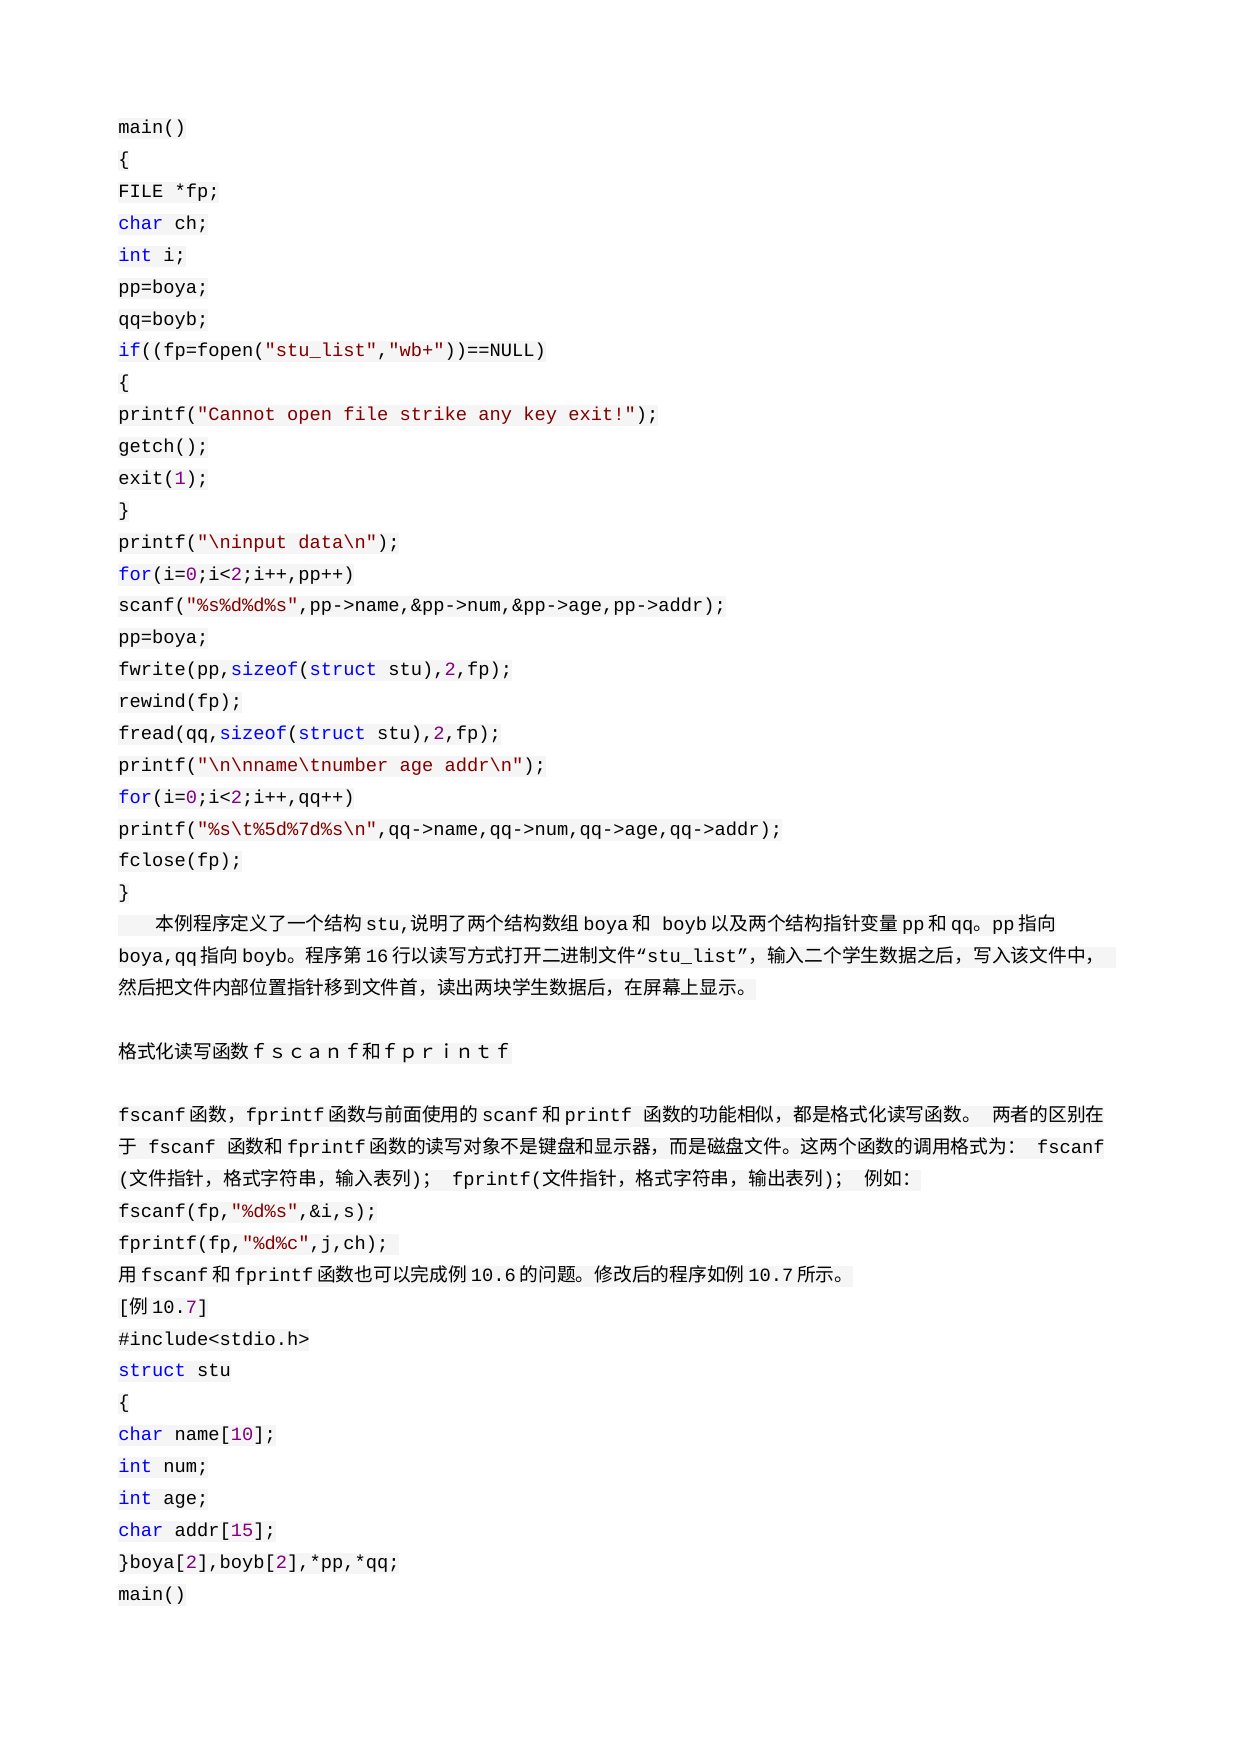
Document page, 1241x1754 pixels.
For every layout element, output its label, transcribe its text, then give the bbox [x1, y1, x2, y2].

text 文件 文件的基本概念 所谓“文件”是指一组相关数据的有序集合。 这个数据集有一个名称，叫做文件名。 实际上在前面的各章中我们已经多次使用了文件，例如源程序文件、目标文件、可执行文件、库文件 (头文件)等。文件通常是驻留在外部介质(如磁盘等)上的， 在使用时才调入内存中来。从不同的角度可对文件作不同的分类。从用户的角度看，文件可分为普通文件和设备文件两种。 普通文件是指驻留在磁盘或其它外部介质上的一个有序数据集，可以是源文件、目标文件、可执行程序； 也可以是一组待输入处理的原始数据，或者是一组输出的结果。对于源文件、目标文件、可执行程序可以称作程序文件，对输入输出数据可称作数据文件。 设备文件是指与主机相联的各种外部设备，如显示器、打印机、键盘等。在操作系统中，把外部设备也看作是一个文件来进行管理，把它们的输入、输出等同于对磁盘文件的读和写。通常把显示器定义为标准输出文件， 一般情况下在屏幕上显示有关信息就是向标准输出文件输出。如前面经常使用的printf,putchar 函数就是这类输出。键盘通常被指定标准的输入文件， 从键盘上输入就意味着从标准输入文件上输入数据。scanf,getchar函数就属于这类输入。 从文件编码的方式来看，文件可分为ASCII码文件和二进制码文件两种。 ASCII文件也称为文本文件，这种文件在磁盘中存放时每个字符对应一个字节，用于存放对应的ASCII码。例如，数5678的存储形式为： ASC码： 00110101 00110110 00110111 00111000 ↓ ↓ ↓ ↓ 十进制码： 5 6 7 8 共占用4个字节。ASCII码文件可在屏幕上按字符显示， 例如源程序文件就是ASCII文件，用DOS命令TYPE可显示文件的内容。 由于是按字符显示，因此能读懂文件内容。 二进制文件是按二进制的编码方式来存放文件的。 例如， 数5678的存储形式为： 00010110 00101110只占二个字节。二进制文件虽然也可在屏幕上显示， 但其内容无法读懂。C系统在处理这些文件时，并不区分类型，都看成是字符流，按字节进行处理。 输入输出字符流的开始和结束只由程序控制而不受物理符号(如回车符)的控制。 因此也把这种文件称作“流式文件”。 本章讨论流式文件的打开、关闭、读、写、 定位等各种操作。文件指针在Ｃ语言中用一个指针变量指向一个文件， 这个指针称为文件指针。通过文件指针就可对它所指的文件进行各种操作。定义说明文件指针的一般形式为： FILE* 指针变量标识符； 其中FILE应为大写，它实际上是由系统定义的一个结构，该结构中含有文件名、文件状态和文件当前位置等信息。 在编写源程序时不必关心FILE结构的细节。例如：FILE *fp； 表示fp是指向FILE结构的指针变量，通过fp 即可找存放某个文件信息的结构变量，然后按结构变量提供的信息找到该文件， 实施对文件的操作。习惯上也笼统地把fp称为指向一个文件的指针。文件的打开与关闭文件在进行读写操作之前要先打开，使用完毕要关闭。 所谓打开文件，实际上是建立文件的各种有关信息，并使文件指针指向该文件，以便进行其它操作。关闭文件则断开指针与文件之间的联系，也就禁止再对该文件进行操作。 在Ｃ语言中，文件操作都是由库函数来完成的。 在本章内将介绍主要的文件操作函数。 文件打开函数ｆｏｐｅｎ fopen函数用来打开一个文件，其调用的一般形式为：文件指针名=fopen(文件名，使用文件方式) 其中，“文件指针名”必须是被说明为FILE 类型的指针变量，“文件名”是被打开文件的文件名。 “使用文件方式”是指文件的类型和操作要求。“文件名”是字符串常量或字符串数组。例如： FILE *fp； fp=("file a","r"); 其意义是在当前目录下打开文件file a，只允许进行“读”操作，并使fp指向该文件。 又如： FILE *fphzk fphzk=("c:\\hzk16',"rb") 其意义是打开C驱动器磁盘的根目录下的文件hzk16， 这是一个二进制文件，只允许按二进制方式进行读操作。两个反斜线“\\ ”中的第一个表示转义字符，第二个表示根目录。使用文件的方式共有12种，下面给出了它们的符号和意义。 文件使用方式 意 义 “rt” 只读打开一个文本文件，只允许读数据 “wt” 只写打开或建立一个文本文件，只允许写数据 “at” 追加打开一个文本文件，并在文件末尾写数据 “rb” 只读打开一个二进制文件，只允许读数据 “wb” 只写打开或建立一个二进制文件，只允许写数据 “ab” 追加打开一个二进制文件，并在文件末尾写数据 “rt+” 读写打开一个文本文件，允许读和写 “wt+” 读写打开或建立一个文本文件，允许读写 “at+” 读写打开一个文本文件，允许读，或在文件末追加数 据 “rb+” 读写打开一个二进制文件，允许读和写 “wb+” 读写打开或建立一个二进制文件，允许读和写 “ab+” 读写打开一个二进制文件，允许读，或在文件末追加数据 对于文件使用方式有以下几点说明： 1. 文件使用方式由r,w,a,t,b，+六个字符拼成，各字符的含义是： r(read): 读 w(write): 写 a(append): 追加 t(text): 文本文件，可省略不写 b(banary): 二进制文件 +: 读和写 2. 凡用“r”打开一个文件时，该文件必须已经存在， 且只能从该文件读出。 3. 用“w”打开的文件只能向该文件写入。 若打开的文件不存在，则以指定的文件名建立该文件，若打开的文件已经存在，则将该文件删去，重建一个新文件。 4. 若要向一个已存在的文件追加新的信息，只能用“a ”方式打开文件。但此时该文件必须是存在的，否则将会出错。 5. 在打开一个文件时，如果出错，fopen将返回一个空指针值NULL。在程序中可以用这一信息来判别是否完成打开文件的工作，并作相应的处理。因此常用以下程序段打开文件： if((fp=fopen("c:\\hzk16","rb")==NULL) { printf("\nerror on open c:\\hzk16 file!"); getch(); exit(1); } 这段程序的意义是，如果返回的指针为空，表示不能打开C盘根目录下的hzk16文件，则给出提示信息“error on open c:\ hzk16file!”，下一行getch()的功能是从键盘输入一个字符，但不在屏幕上显示。在这里，该行的作用是等待，只有当用户从键盘敲任一键时，程序才继续执行， 因此用户可利用这个等待时间阅读出错提示。敲键后执行exit(1)退出程序。 6. 把一个文本文件读入内存时，要将ASCII码转换成二进制码， 而把文件以文本方式写入磁盘时，也要把二进制码转换成ASCII码，因此文本文件的读写要花费较多的转换时间。对二进制文件的读写不存在这种转换。 7. 标准输入文件(键盘)，标准输出文件(显示器 )，标准出错输出(出错信息)是由系统打开的，可直接使用。文件关闭函数ｆｃｌｏｓｅ文件一旦使用完毕，应用关闭文件函数把文件关闭， 以避免文件的数据丢失等错误。 fclose函数 调用的一般形式是： fclose(文件指针)； 例如： fclose(fp); 正常完成关闭文件操作时，fclose函数返回值为0。如返回非零值则表示有错误发生。文件的读写对文件的读和写是最常用的文件操作。 在Ｃ语言中提供了多种文件读写的函数： ·字符读写函数 ：fgetc和fputc ·字符串读写函数：fgets和fputs ·数据块读写函数：freed和fwrite ·格式化读写函数：fscanf和fprinf 下面分别予以介绍。使用以上函数都要求包含头文件stdio.h。字符读写函数ｆｇｅｔｃ和ｆｐｕｔｃ字符读写函数是以字符(字节)为单位的读写函数。 每次可从文件读出或向文件写入一个字符。 一、读字符函数fgetc fgetc函数的功能是从指定的文件中读一个字符，函数调用的形式为：字符变量=fgetc(文件指针)； 例如：ch=fgetc(fp);其意义是从打开的文件fp中读取一个字符并送入ch中。 对于fgetc函数的使用有以下几点说明： 1. 在fgetc函数调用中，读取的文件必须是以读或读写方式打开的。 2. 读取字符的结果也可以不向字符变量赋值，例如：fgetc(fp);但是读出的字符不能保存。 3. 在文件内部有一个位置指针。用来指向文件的当前读写字节。在文件打开时，该指针总是指向文件的第一个字节。使用fgetc 函数后， 该位置指针将向后移动一个字节。 因此可连续多次使用fgetc函数，读取多个字符。 应注意文件指针和文件内部的位置指针不是一回事。文件指针是指向整个文件的，须在程序中定义说明，只要不重新赋值，文件指针的值是不变的。文件内部的位置指针用以指示文件内部的当前读写位置，每读写一次，该指针均向后移动，它不需在程序中定义说明，而是由系统自动设置的。 [例10.1]读入文件e10-1.c，在屏幕上输出。 #include<stdio.h> main() { FILE *fp; char ch; if((fp=fopen("e10_1.c","rt"))==NULL) { printf("Cannot open file strike any key exit!"); getch(); exit(1); } ch=fgetc(fp); while (ch!=EOF) { putchar(ch); ch=fgetc(fp); } fclose(fp); } 本例程序的功能是从文件中逐个读取字符，在屏幕上显示。 程序定义了文件指针fp,以读文本文件方式打开文件“e10_1.c”， 并使fp指向该文件。如打开文件出错， 给出提示并退出程序。程序第12行先读出一个字符，然后进入循环，只要读出的字符不是文件结束标志(每个文件末有一结束标志EOF)就把该字符显示在屏幕上，再读入下一字符。每读一次，文件内部的位置指针向后移动一个字符，文件结束时，该指针指向EOF。执行本程序将显示整个文件。 二、写字符函数fputc fputc函数的功能是把一个字符写入指定的文件中，函数调用的形式为： fputc(字符量，文件指针)； 其中，待写入的字符量可以是字符常量或变量，例如：fputc('a',fp);其意义是把字符a写入fp所指向的文件中。 对于fputc函数的使用也要说明几点： 1. 被写入的文件可以用、写、读写，追加方式打开，用写或读写方式打开一个已存在的文件时将清除原有的文件内容，写入字符从文件首开始。如需保留原有文件内容，希望写入的字符以文件末开始存放，必须以追加方式打开文件。被写入的文件若不存在，则创建该文件。 2. 每写入一个字符，文件内部位置指针向后移动一个字节。 3. fputc函数有一个返回值，如写入成功则返回写入的字符， 否则返回一个EOF。可用此来判断写入是否成功。 [例10.2]从键盘输入一行字符，写入一个文件， 再把该文件内容读出显示在屏幕上。 #include<stdio.h> main() { FILE *fp; char ch; if((fp=fopen("string","wt+"))==NULL) { printf("Cannot open file strike any key exit!"); getch(); exit(1); } printf("input a string:\n"); ch=getchar(); while (ch!='\n') { fputc(ch,fp); ch=getchar(); } rewind(fp); ch=fgetc(fp); while(ch!=EOF) { putchar(ch); ch=fgetc(fp); } printf("\n"); fclose(fp); } 程序中第6行以读写文本文件方式打开文件string。程序第13行从键盘读入一个字符后进入循环，当读入字符不为回车符时，则把该字符写入文件之中，然后继续从键盘读入下一字符。 每输入一个字符，文件内部位置指针向后移动一个字节。写入完毕， 该指针已指向文件末。如要把文件从头读出，须把指针移向文件头，程序第19行rewind函数用于把fp所指文件的内部位置指针移到文件头。 第20至25行用于读出文件中的一行内容。 [例10.3]把命令行参数中的前一个文件名标识的文件， 复制到后一个文件名标识的文件中， 如命令行中只有一个文件名则把该文件写到标准输出文件(显示器)中。 #include<stdio.h> main(int argc,char *argv[]) { FILE *fp1,*fp2; char ch; if(argc==1) { printf("have not enter file name strike any key exit"); getch(); exit(0); } if((fp1=fopen(argv[1],"rt"))==NULL) { printf("Cannot open %s\n",argv[1]); getch(); exit(1); } if(argc==2) fp2=stdout; else if((fp2=fopen(argv[2],"wt+"))==NULL) { printf("Cannot open %s\n",argv[1]); getch(); exit(1); } while((ch=fgetc(fp1))!=EOF) fputc(ch,fp2); fclose(fp1); fclose(fp2); } 本程序为带参的main函数。程序中定义了两个文件指针 fp1 和fp2，分别指向命令行参数中给出的文件。如命令行参数中没有给出文件名，则给出提示信息。程序第18行表示如果只给出一个文件名，则使fp2指向标准输出文件(即显示器)。程序第25行至28行用循环语句逐个读出文件1中的字符再送到文件2中。再次运行时，给出了一个文件名(由例10.2所建立的文件)， 故输出给标准输出文件stdout，即在显示器上显示文件内容。第三次运行，给出了二个文件名，因此把string中的内容读出，写入到OK之中。可用DOS命令type显示OK的内容：字符串读写函数ｆｇｅｔｓ和ｆｐｕｔｓ 一、读字符串函数fgets函数的功能是从指定的文件中读一个字符串到字符数组中，函数调用的形式为： fgets(字符数组名，n，文件指针)；其中的n是一个正整数。表示从文件中读出的字符串不超过 n-1个字符。在读入的最后一个字符后加上串结束标志'\0'。例如：fgets(str,n,fp);的意义是从fp所指的文件中读出n-1个字符送入字符数组str中。 [例10.4]从e10_1.c文件中读入一个含10个字符的字符串。 #include<stdio.h> main() { FILE *fp; char str[11]; if((fp=fopen("e10_1.c","rt"))==NULL) { printf("Cannot open file strike any key exit!"); getch(); exit(1); } fgets(str,11,fp); printf("%s",str); fclose(fp); } 本例定义了一个字符数组str共11个字节，在以读文本文件方式打开文件e101.c后，从中读出10个字符送入str数组，在数组最后一个单元内将加上'\0'，然后在屏幕上显示输出str数组。输出的十个字符正是例10.1程序的前十个字符。 对fgets函数有两点说明： 1. 在读出n-1个字符之前，如遇到了换行符或EOF，则读出结束。 2. fgets函数也有返回值，其返回值是字符数组的首地址。 二、写字符串函数fputs fputs函数的功能是向指定的文件写入一个字符串，其调用形式为： fputs(字符串，文件指针) 其中字符串可以是字符串常量，也可以是字符数组名，或指针 变量，例如： fputs(“abcd“，fp)； 其意义是把字符串“abcd”写入fp所指的文件之中。[例10.5]在例10.2中建立的文件string中追加一个字符串。 #include<stdio.h> main() { FILE *fp; char ch,st[20]; if((fp=fopen("string","at+"))==NULL) { printf("Cannot open file strike any key exit!"); getch(); exit(1); } printf("input a string:\n"); scanf("%s",st); fputs(st,fp); rewind(fp); ch=fgetc(fp); while(ch!=EOF) { putchar(ch); ch=fgetc(fp); } printf("\n"); fclose(fp); } 本例要求在string文件末加写字符串，因此，在程序第6行以追加读写文本文件的方式打开文件string 。 然后输入字符串， 并用fputs函数把该串写入文件string。在程序15行用rewind函数把文件内部位置指针移到文件首。 再进入循环逐个显示当前文件中的全部内容。 数据块读写函数ｆｒｅａｄ和ｆｗｒｉｔｅ Ｃ语言还提供了用于整块数据的读写函数。 可用来读写一组数据，如一个数组元素，一个结构变量的值等。读数据块函数调用的一般形式为： fread(buffer,size,count,fp); 写数据块函数调用的一般形式为： fwrite(buffer,size,count,fp); 其中buffer是一个指针，在fread函数中，它表示存放输入数据的首地址。在fwrite函数中，它表示存放输出数据的首地址。 size 表示数据块的字节数。count 表示要读写的数据块块数。fp 表示文件指针。 例如： fread(fa,4,5,fp); 其意义是从fp所指的文件中，每次读4个字节(一个实数)送入实数组fa中，连续读5次，即读5个实数到fa中。 [例10.6]从键盘输入两个学生数据，写入一个文件中， 再读出这两个学生的数据显示在屏幕上。 #include<stdio.h> struct stu { char name[10]; int num; int age; char addr[15]; }boya[2],boyb[2],*pp,*qq; main() { FILE *fp; char ch; int i; pp=boya; qq=boyb; if((fp=fopen("stu_list","wb+"))==NULL) { printf("Cannot open file strike any key exit!"); getch(); exit(1); } printf("\ninput data\n"); for(i=0;i<2;i++,pp++) scanf("%s%d%d%s",pp->name,&pp->num,&pp->age,pp->addr); pp=boya; fwrite(pp,sizeof(struct stu),2,fp); rewind(fp); fread(qq,sizeof(struct stu),2,fp); printf("\n\nname\tnumber age addr\n"); for(i=0;i<2;i++,qq++) printf("%s\t%5d%7d%s\n",qq->name,qq->num,qq->age,qq->addr); fclose(fp); } 本例程序定义了一个结构stu,说明了两个结构数组boya和 boyb以及两个结构指针变量pp和qq。pp指向boya,qq指向boyb。程序第16行以读写方式打开二进制文件“stu_list”，输入二个学生数据之后，写入该文件中， 然后把文件内部位置指针移到文件首，读出两块学生数据后，在屏幕上显示。 格式化读写函数ｆｓｃａｎｆ和ｆｐｒｉｎｔｆ fscanf函数，fprintf函数与前面使用的scanf和printf 函数的功能相似，都是格式化读写函数。 两者的区别在于 fscanf 函数和fprintf函数的读写对象不是键盘和显示器，而是磁盘文件。这两个函数的调用格式为： fscanf(文件指针，格式字符串，输入表列)； fprintf(文件指针，格式字符串，输出表列)； 例如： fscanf(fp,"%d%s",&i,s); fprintf(fp,"%d%c",j,ch); 用fscanf和fprintf函数也可以完成例10.6的问题。修改后的程序如例10.7所示。 [例10.7] #include<stdio.h> struct stu { char name[10]; int num; int age; char addr[15]; }boya[2],boyb[2],*pp,*qq; main() { FILE *fp; char ch; int i; pp=boya; qq=boyb; if((fp=fopen("stu_list","wb+"))==NULL) { printf("Cannot open file strike any key exit!"); getch(); exit(1); } printf("\ninput data\n"); for(i=0;i<2;i++,pp++) scanf("%s%d%d%s",pp->name,&pp->num,&pp->age,pp->addr); pp=boya; for(i=0;i<2;i++,pp++) fprintf(fp,"%s %d %d %s\n",pp->name,pp->num,pp->age,pp-> addr); rewind(fp); for(i=0;i<2;i++,qq++) fscanf(fp,"%s %d %d %s\n",qq->name,&qq->num,&qq->age,qq->addr); printf("\n\nname\tnumber age addr\n"); qq=boyb; for(i=0;i<2;i++,qq++) printf("%s\t%5d %7d %s\n",qq->name,qq->num, qq->age, qq->addr); fclose(fp); } 与例10.6相比，本程序中fscanf和fprintf函数每次只能读写一个结构数组元素，因此采用了循环语句来读写全部数组元素。还要注意指针变量pp,qq由于循环改变了它们的值，因此在程序的25和32行分别对它们重新赋予了数组的首地址。 [118, 118, 1122, 1606]
